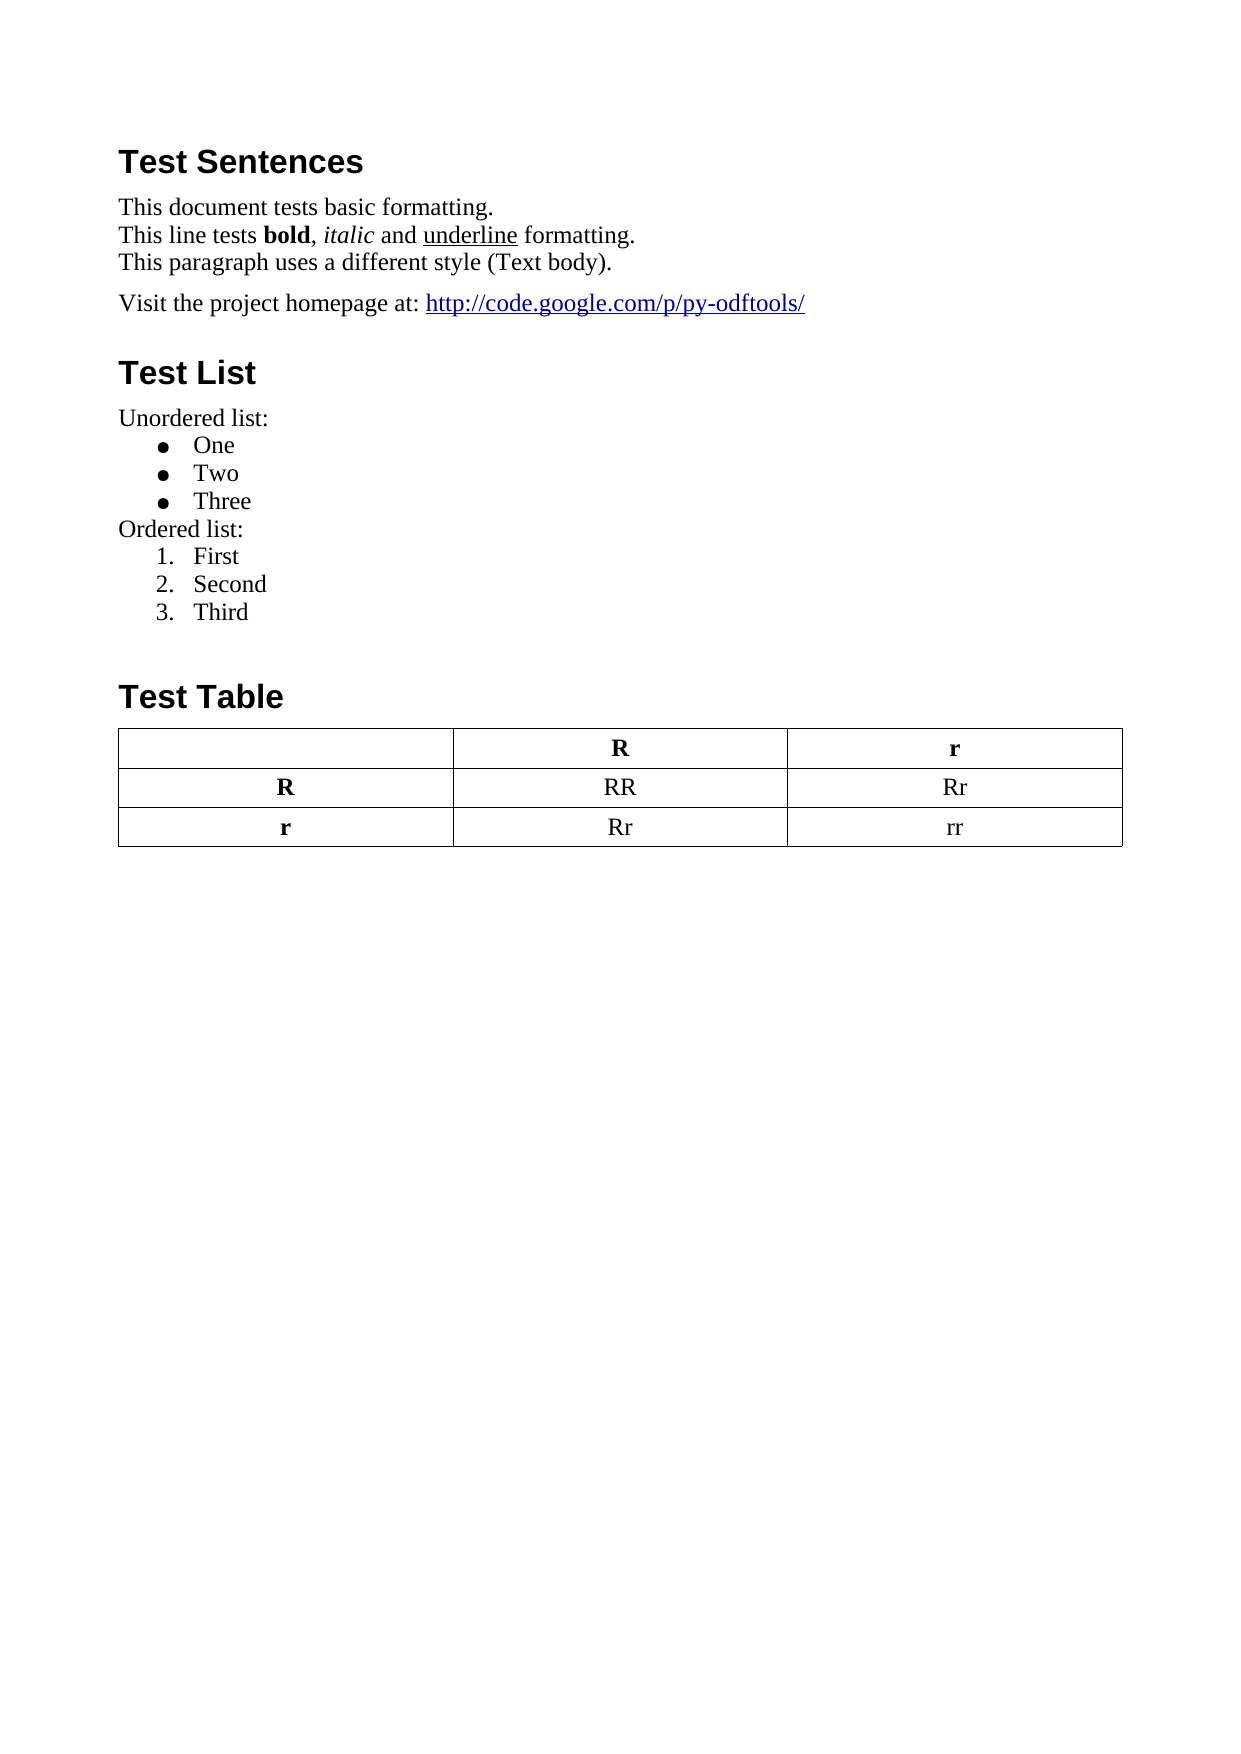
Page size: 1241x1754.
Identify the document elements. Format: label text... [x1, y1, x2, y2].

list Second [156, 570, 1122, 598]
text Ordered list: [118, 515, 1122, 542]
list First [156, 542, 1122, 570]
text This line tests bold, italic and underline formatting. [118, 221, 1122, 248]
list Three [156, 487, 1122, 515]
text This paragraph uses a different style (Text body). [118, 248, 1122, 276]
subtitle Test List [118, 354, 1122, 391]
table_cell RR [454, 769, 787, 807]
subtitle Test Sentences [118, 143, 1122, 181]
table_cell R [119, 769, 453, 807]
text Visit the project homepage at: http://code.google.com/p/py-odftools/ [118, 289, 1122, 316]
text This document tests basic formatting. [118, 193, 1122, 221]
list Third [156, 598, 1122, 626]
table_header r [788, 729, 1122, 768]
subtitle Test Table [118, 678, 1122, 716]
table_cell rr [788, 808, 1122, 846]
table_header R [454, 729, 787, 768]
text Unordered list: [118, 404, 1122, 432]
list One [156, 432, 1122, 459]
table_header [119, 729, 453, 768]
table_cell Rr [788, 769, 1122, 807]
table_cell r [119, 808, 453, 846]
table_cell Rr [454, 808, 787, 846]
list Two [156, 459, 1122, 487]
